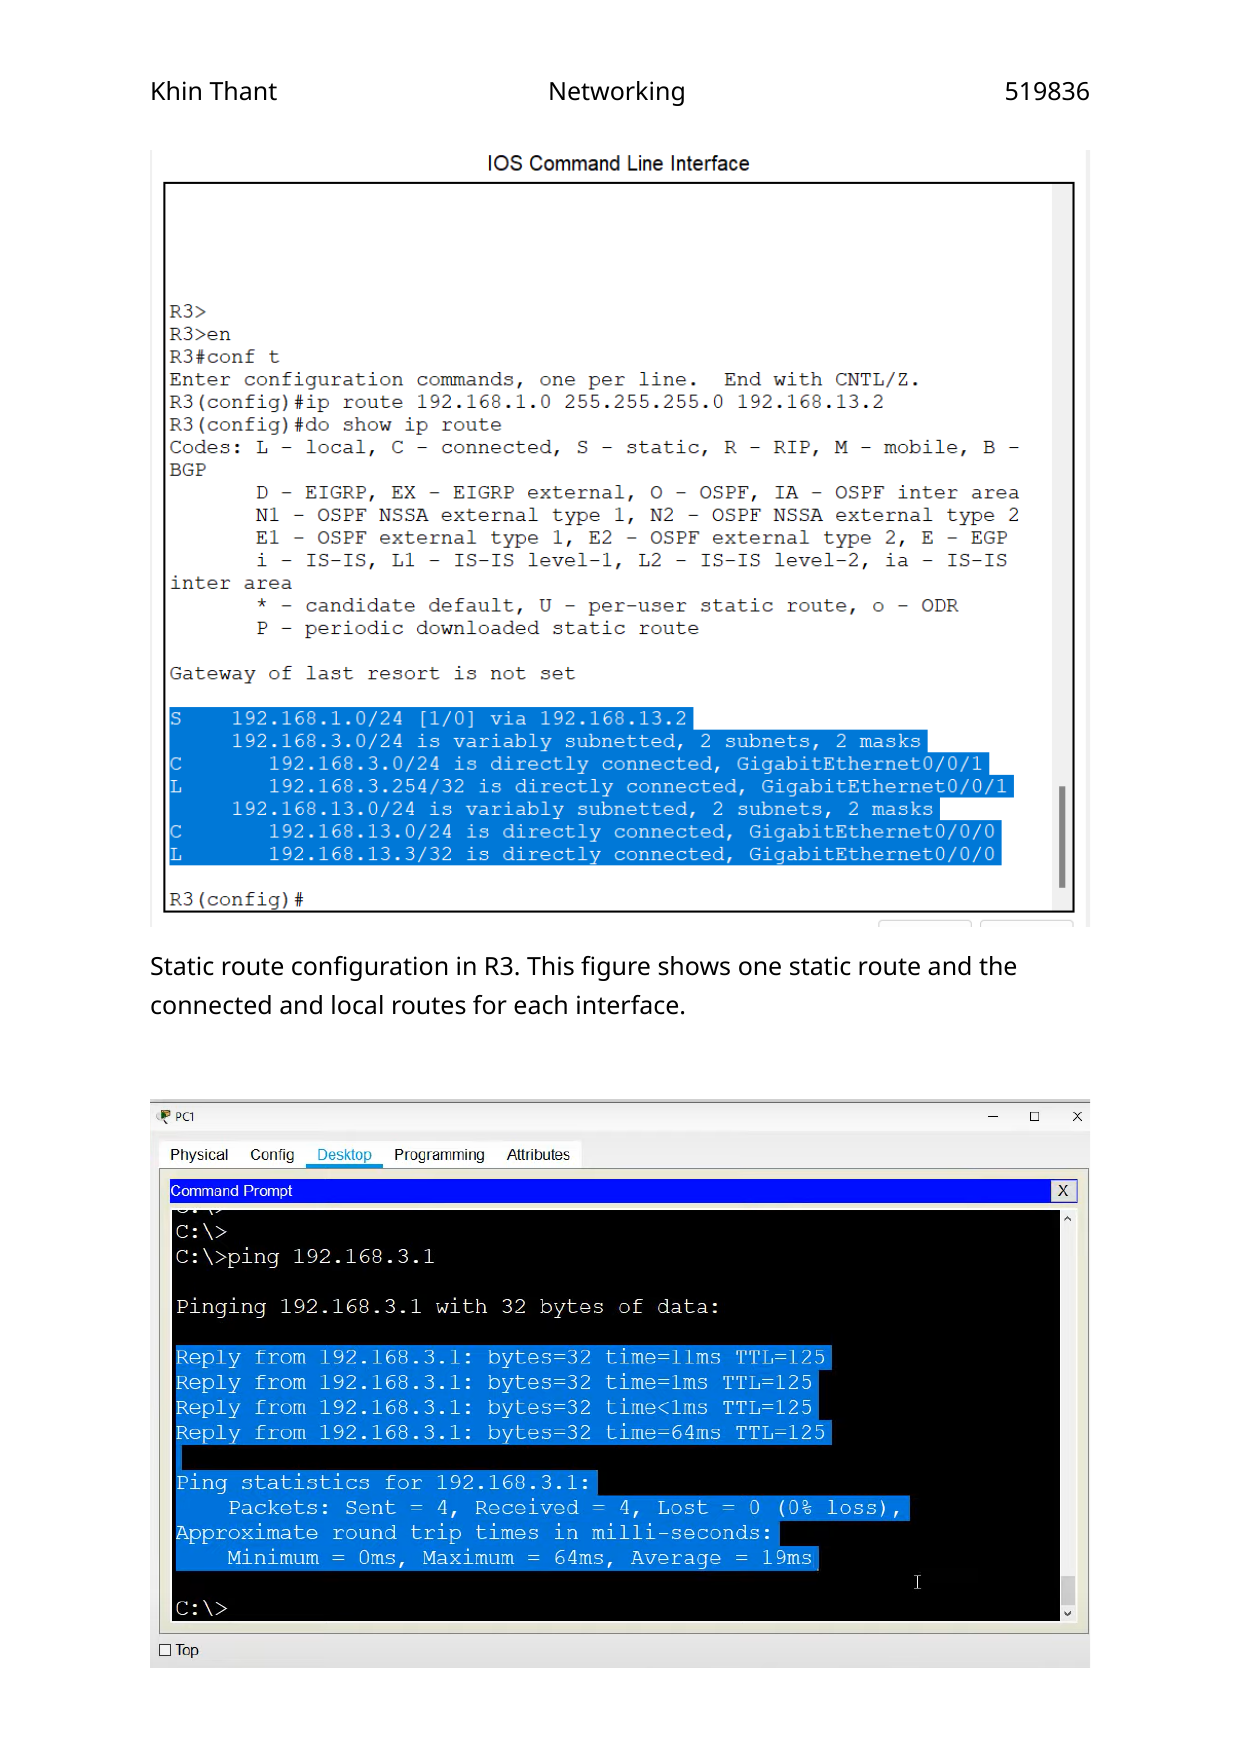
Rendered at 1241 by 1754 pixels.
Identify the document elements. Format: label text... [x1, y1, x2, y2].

text Static route configuration in R3. This figure shows one static route and the connected and local routes for each interface. [150, 949, 1090, 1022]
